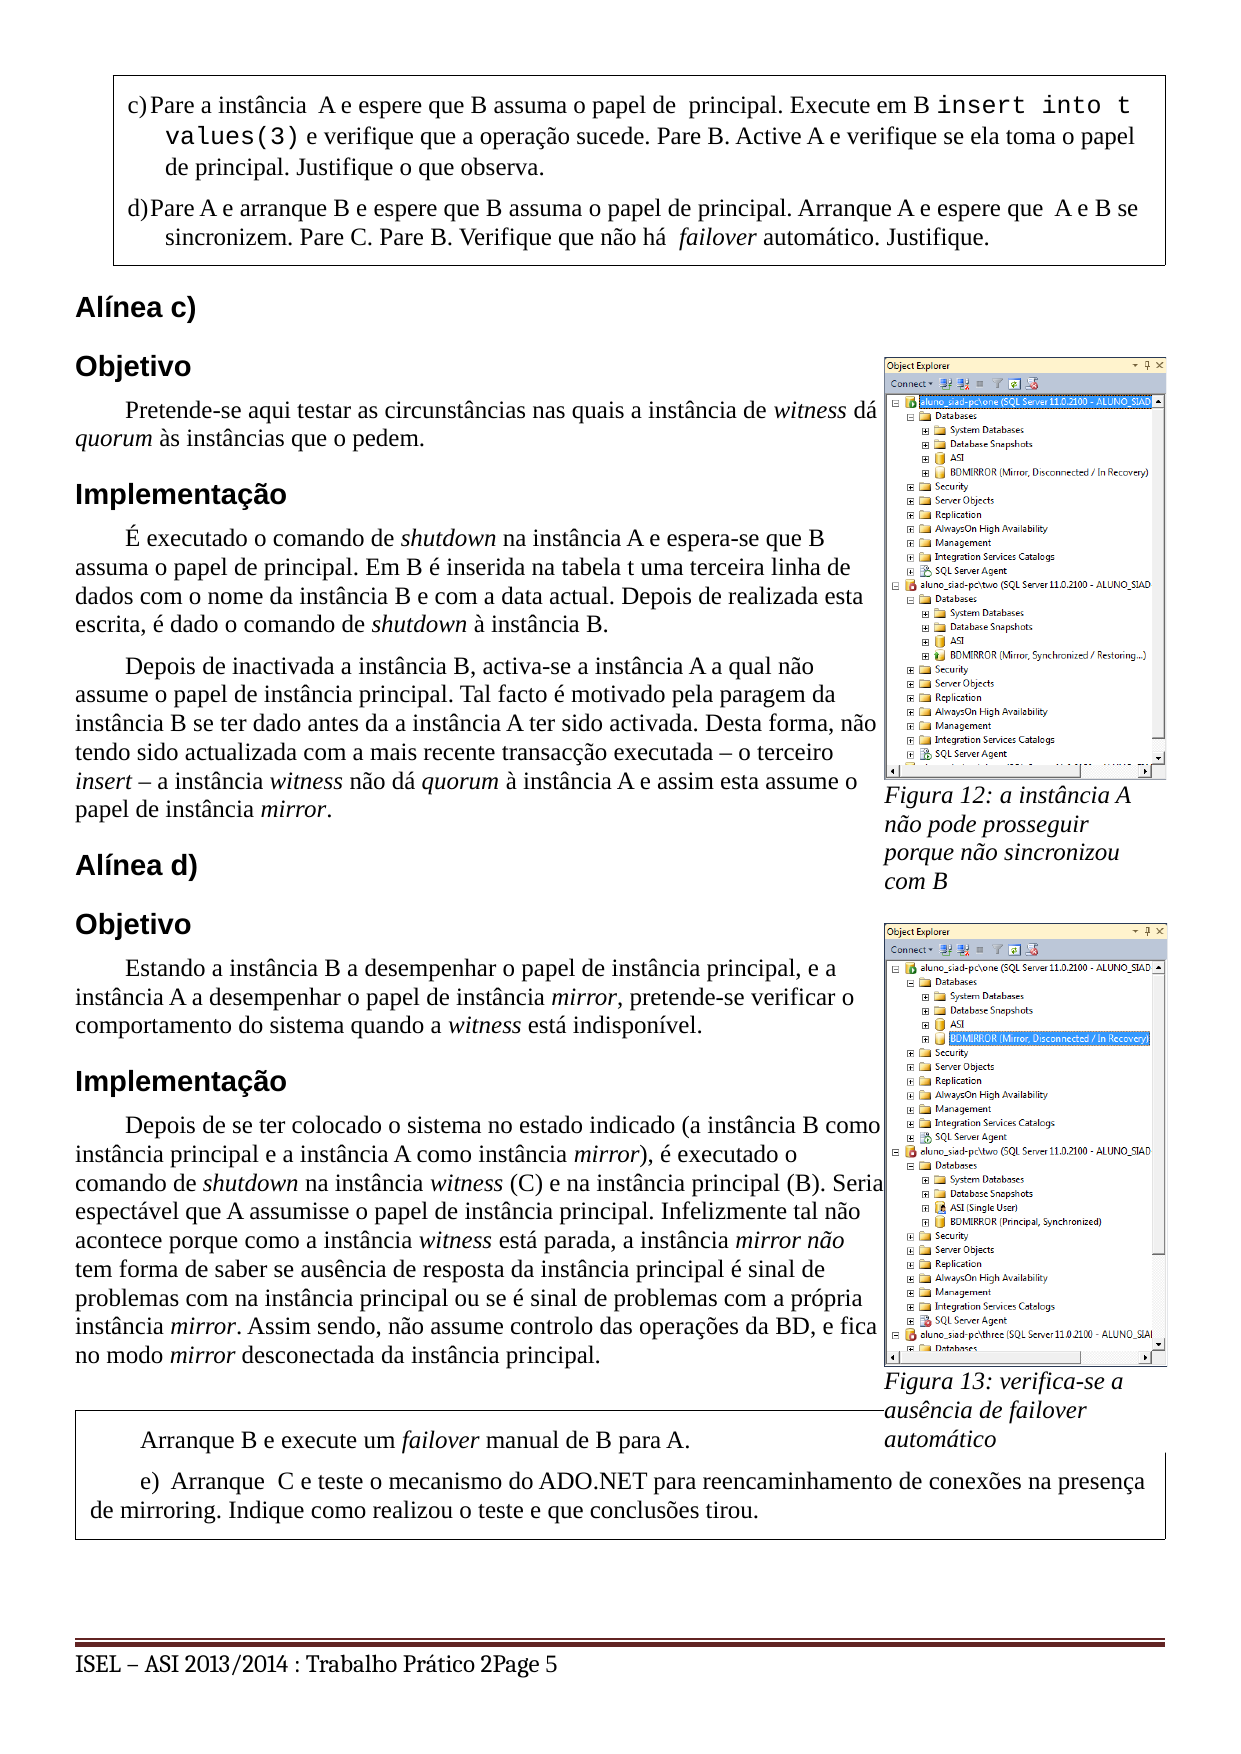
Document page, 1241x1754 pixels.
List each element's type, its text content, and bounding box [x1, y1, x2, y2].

list Pare a instância A e espere que B assuma o papel de principal. Execute em B insert into t values(3) e verifique que a operação sucede. Pare B. Active A e verifique se ela toma o papel de principal. Justifique o que observa. [114, 76, 1165, 178]
text Pretende-se aqui testar as circunstâncias nas quais a instância de witness dá quorum às instâncias que o pedem. [75, 395, 884, 452]
text É executado o comando de shutdown na instância A e espera-se que B assuma o papel de principal. Em B é inserida na tabela t uma terceira linha de dados com o nome da instância B e com a data actual. Depois de realizada esta escrita, é dado o comando de shutdown à instância B. [75, 523, 884, 638]
subtitle Objetivo [75, 907, 1167, 940]
subtitle Alínea d) [75, 848, 884, 882]
subtitle Implementação [75, 477, 884, 511]
text Figura 13: verifica-se a ausência de failover automático [884, 1367, 1167, 1453]
text Estando a instância B a desempenhar o papel de instância principal, e a instância A a desempenhar o papel de instância mirror, pretende-se verificar o comportamento do sistema quando a witness está indisponível. [75, 953, 884, 1039]
subtitle Implementação [75, 1064, 884, 1098]
subtitle Alínea c) [75, 290, 1165, 324]
list Pare A e arranque B e espere que B assuma o papel de principal. Arranque A e espere que A e B se sincronizem. Pare C. Pare B. Verifique que não há failover automático. Justifique. [114, 178, 1165, 265]
text Depois de se ter colocado o sistema no estado indicado (a instância B como instância principal e a instância A como instância mirror), é executado o comando de shutdown na instância witness (C) e na instância principal (B). Seria espectável que A assumisse o papel de instância principal. Infelizmente tal não acontece porque como a instância witness está parada, a instância mirror não tem forma de saber se ausência de resposta da instância principal é sinal de problemas com na instância principal ou se é sinal de problemas com a própria instância mirror. Assim sendo, não assume controlo das operações da BD, e fica no modo mirror desconectada da instância principal. [75, 1110, 884, 1398]
text Figura 12: a instância A não pode prosseguir porque não sincronizou com B [884, 780, 1166, 895]
text e) Arranque C e teste o mecanismo do ADO.NET para reencaminhamento de conexões na presença de mirroring. Indique como realizou o teste e que conclusões tirou. [76, 1451, 1165, 1539]
picture [884, 357, 1167, 780]
text Depois de inactivada a instância B, activa-se a instância A a qual não assume o papel de instância principal. Tal facto é motivado pela paragem da instância B se ter dado antes da a instância A ter sido activada. Desta forma, não tendo sido actualizada com a mais recente transacção executada – o terceiro insert – a instância witness não dá quorum à instância A e assim esta assume o papel de instância mirror. [75, 651, 884, 823]
text Arranque B e execute um failover manual de B para A. [76, 1411, 884, 1451]
picture [884, 923, 1168, 1367]
subtitle Objetivo [75, 344, 1166, 382]
